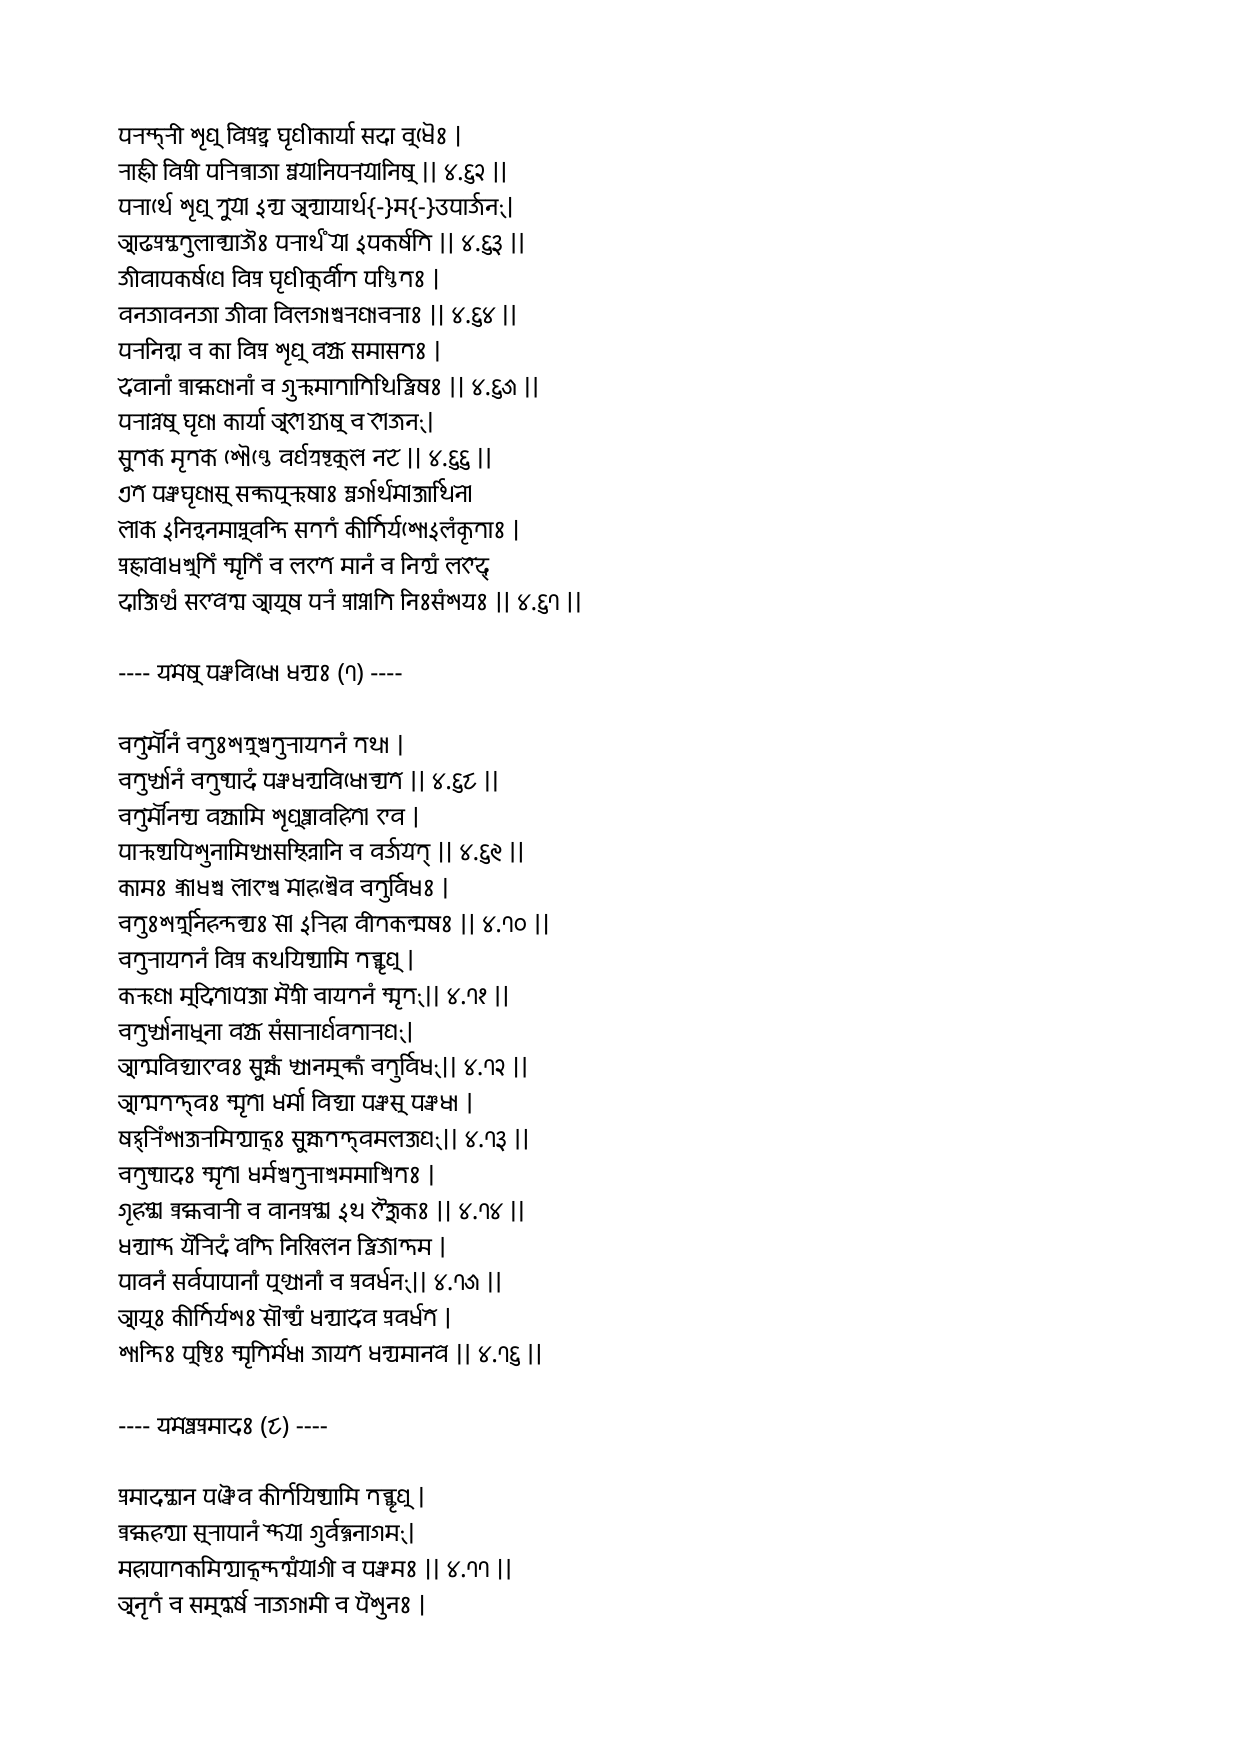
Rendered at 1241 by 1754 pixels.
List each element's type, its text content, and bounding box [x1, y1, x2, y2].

text 𑐡𑐾𑐰𑐵𑐣𑐵𑑄 𑐧𑑂𑐬𑐵𑐴𑑂𑐩𑐞𑐵𑐣𑐵𑑄 𑐔 𑐐𑐸𑐬𑐸𑐩𑐵𑐟𑐵𑐟𑐶𑐠𑐶𑐡𑑂𑐰𑐶𑐲𑑅 𑑋𑑋 𑑔.𑑖𑑕 𑑋𑑋 [118, 369, 1122, 405]
text 𑐬𑐵𑐖𑑂𑐘𑐷 𑐰𑐶𑐥𑑂𑐬𑐷 𑐥𑐬𑐶𑐰𑑂𑐬𑐵𑐖𑐵 𑐳𑑂𑐰𑐫𑑀𑐣𑐶𑐥𑐬𑐫𑑀𑐣𑐶𑐲𑐸 𑑋𑑋 𑑔.𑑖𑑒 𑑋𑑋 [118, 154, 1122, 190]
text 𑐖𑐷𑐰𑐵𑐥𑐎𑐬𑑂𑐲𑐞𑐾 𑐰𑐶𑐥𑑂𑐬 𑐑𑐺𑐞𑐷𑐎𑐸𑐬𑑂𑐰𑐷𑐟 𑐥𑐞𑑂𑐜𑐶𑐟𑑅 𑑋 [118, 261, 1122, 297]
text 𑐎𑐵𑐩𑑅 𑐎𑑂𑐬𑑀𑐢𑐱𑑂𑐔 𑐮𑑀𑐨𑐱𑑂𑐔 𑐩𑑀𑐴𑐱𑑂𑐔𑐿𑐰 𑐔𑐟𑐸𑐬𑑂𑐰𑐶𑐢𑑅 𑑋 [118, 871, 1122, 906]
text 𑐱𑐵𑐣𑑂𑐟𑐶𑑅 𑐥𑐸𑐲𑑂𑐚𑐶𑑅 𑐳𑑂𑐩𑐺𑐟𑐶𑐬𑑂𑐩𑐾𑐢𑐵 𑐖𑐵𑐫𑐟𑐾 𑐢𑐣𑑂𑐫𑐩𑐵𑐣𑐰𑐾 𑑋𑑋 𑑔.𑑗𑑖 𑑋𑑋 [118, 1336, 1122, 1372]
text 𑐀𑐣𑐺𑐟𑑄 𑐔 𑐳𑐩𑐸𑐟𑑂𑐎𑐬𑑂𑐲𑐾 𑐬𑐵𑐖𑐐𑐵𑐩𑐷 𑐔 𑐥𑐿𑐱𑐸𑐣𑑅 𑑋 [118, 1587, 1122, 1623]
text 𑐎𑐬𑐸𑐞𑐵 𑐩𑐸𑐡𑐶𑐟𑑀𑐥𑐾𑐎𑑂𑐲𑐵 𑐩𑐿𑐟𑑂𑐬𑐷 𑐔𑐵𑐫𑐟𑐣𑑄 𑐳𑑂𑐩𑐺𑐟𑑈𑑋𑑋 𑑔.𑑗𑑑 𑑋𑑋 [118, 978, 1122, 1014]
text 𑐁𑐟𑑂𑐩𑐟𑐟𑑂𑐟𑑂𑐰𑑅 𑐳𑑂𑐩𑐺𑐟𑑀 𑐢𑐬𑑂𑐩𑑀 𑐰𑐶𑐡𑑂𑐫𑐵 𑐥𑐘𑑂𑐔𑐳𑐸 𑐥𑐘𑑂𑐔𑐢𑐵 𑑋 [118, 1086, 1122, 1121]
text 𑐔𑐟𑐸𑐬𑑂𑐢𑑂𑐫𑐵𑐣𑐵𑐢𑐸𑐣𑐵 𑐰𑐎𑑂𑐲𑑂𑐫𑐾 𑐳𑑄𑐳𑐵𑐬𑐵𑐬𑑂𑐞𑐰𑐟𑐵𑐬𑐞𑑈𑑋 [118, 1014, 1122, 1050]
text 𑐔𑐟𑐸𑐬𑑂𑐢𑑂𑐫𑐵𑐣𑑄 𑐔𑐟𑐸𑐲𑑂𑐥𑐵𑐡𑑄 𑐥𑐘𑑂𑐔𑐢𑐣𑑂𑐫𑐰𑐶𑐢𑑀𑐔𑑂𑐫𑐟𑐾 𑑋𑑋 𑑔.𑑖𑑘 𑑋𑑋 [118, 763, 1122, 799]
text 𑐮𑑀𑐎𑐾 𑑇𑐣𑐶𑐣𑑂𑐡𑐣𑐩𑐵𑐥𑑂𑐣𑐸𑐰𑐣𑑂𑐟𑐶 𑐳𑐟𑐟𑑄 𑐎𑐷𑐬𑑂𑐟𑐶𑐬𑑂𑐫𑐱𑑀𑑇𑐮𑑄𑐎𑐺𑐟𑐵𑑅 𑑋 [118, 512, 1122, 548]
text 𑐔𑐟𑐸𑐬𑑂𑐩𑑁𑐣𑑄 𑐔𑐟𑐸𑑅𑐱𑐟𑑂𑐬𑐸𑐱𑑂𑐔𑐟𑐸𑐬𑐵𑐫𑐟𑐣𑑄 𑐟𑐠𑐵 𑑋 [118, 727, 1122, 763]
text 𑐁𑐟𑑂𑐩𑐰𑐶𑐡𑑂𑐫𑐵𑐨𑐰𑑅 𑐳𑐹𑐎𑑂𑐲𑑂𑐩𑑄 𑐢𑑂𑐫𑐵𑐣𑐩𑐸𑐎𑑂𑐟𑑄 𑐔𑐟𑐸𑐬𑑂𑐰𑐶𑐢𑑈𑑋𑑋 𑑔.𑑗𑑒 𑑋𑑋 [118, 1050, 1122, 1086]
text 𑐥𑐬𑐣𑐶𑐣𑑂𑐡𑐵 𑐔 𑐎𑐵 𑐰𑐶𑐥𑑂𑐬 𑐱𑐺𑐞𑐸 𑐰𑐎𑑂𑐲𑑂𑐫𑐾 𑐳𑐩𑐵𑐳𑐟𑑅 𑑋 [118, 333, 1122, 369]
text ---- 𑐫𑐩𑐾𑐲𑑂𑐰𑐥𑑂𑐬𑐩𑐵𑐡𑑅 (𑑘) ---- [118, 1408, 1122, 1444]
text 𑐢𑐣𑑂𑐫𑐵𑐳𑑂𑐟𑐾 𑐫𑐿𑐬𑐶𑐡𑑄 𑐰𑐾𑐟𑑂𑐟𑐶 𑐣𑐶𑐏𑐶𑐮𑐾𑐣 𑐡𑑂𑐰𑐶𑐖𑑀𑐟𑑂𑐟𑐩 𑑋 [118, 1229, 1122, 1265]
text 𑐲𑐚𑑂𑐟𑑂𑐬𑐶𑑄𑐱𑐵𑐎𑑂𑐲𑐬𑐩𑐶𑐟𑑂𑐫𑐵𑐴𑐸𑑅 𑐳𑐹𑐎𑑂𑐲𑑂𑐩𑐟𑐟𑑂𑐟𑑂𑐰𑐩𑐮𑐎𑑂𑐲𑐞𑑈𑑋𑑋 𑑔.𑑗𑑓 𑑋𑑋 [118, 1121, 1122, 1157]
text 𑐡𑐵𑐎𑑂𑐲𑐶𑐞𑑂𑐫𑑄 𑐳𑐨𑐰𑐾𑐟𑑂𑐳 𑐁𑐫𑐸𑐲 𑐥𑐬𑑄 𑐥𑑂𑐬𑐵𑐥𑑂𑐣𑑀𑐟𑐶 𑐣𑐶𑑅𑐳𑑄𑐱𑐫𑑅 𑑋𑑋 𑑔.𑑖𑑗 𑑋𑑋 [118, 584, 1122, 620]
text 𑐥𑑂𑐬𑐖𑑂𑐘𑐵𑐧𑑀𑐢𑐱𑑂𑐬𑐸𑐟𑐶𑑄 𑐳𑑂𑐩𑐺𑐟𑐶𑑄 𑐔 𑐮𑐨𑐟𑐾 𑐩𑐵𑐣𑑄 𑐔 𑐣𑐶𑐟𑑂𑐫𑑄 𑐮𑐨𑐾𑐡𑑂 [118, 548, 1122, 584]
text 𑐁𑐝𑐥𑑂𑐬𑐳𑑂𑐠𑐟𑐸𑐮𑐵𑐰𑑂𑐫𑐵𑐖𑐿𑑅 𑐥𑐬𑐵𑐬𑑂𑐠𑑄 𑐫𑑀 𑑇𑐥𑐎𑐬𑑂𑐲𑐟𑐶 𑑋𑑋 𑑔.𑑖𑑓 𑑋𑑋 [118, 226, 1122, 261]
text 𑐥𑐬𑐳𑑂𑐟𑑂𑐬𑐷 𑐱𑐺𑐞𑐸 𑐰𑐶𑐥𑑂𑐬𑐾𑐣𑑂𑐡𑑂𑐬 𑐑𑐺𑐞𑐷𑐎𑐵𑐬𑑂𑐫𑐵 𑐳𑐡𑐵 𑐧𑐸𑐢𑐿𑑅 𑑋 [118, 118, 1122, 154]
text ---- 𑐫𑐩𑐾𑐲𑐸 𑐥𑐘𑑂𑐔𑐰𑐶𑐢𑑀 𑐢𑐣𑑂𑐫𑑅 (𑑗) ---- [118, 656, 1122, 691]
text 𑐧𑑂𑐬𑐴𑑂𑐩𑐴𑐟𑑂𑐫𑐵 𑐳𑐸𑐬𑐵𑐥𑐵𑐣𑑄 𑐳𑑂𑐟𑐾𑐫𑑀 𑐐𑐸𑐬𑑂𑐰𑐒𑑂𑐐𑐣𑐵𑐐𑐩𑑈𑑋 [118, 1516, 1122, 1551]
text 𑐥𑐬𑐵𑐣𑑂𑐣𑐾𑐲𑐸 𑐑𑐺𑐞𑐵 𑐎𑐵𑐬𑑂𑐫𑐵 𑐀𑐨𑑀𑐖𑑂𑐫𑐾𑐲𑐸 𑐔 𑐨𑑀𑐖𑐣𑑈𑑋 [118, 405, 1122, 441]
text 𑐔𑐟𑐸𑐬𑑂𑐩𑑁𑐣𑐳𑑂𑐫 𑐰𑐎𑑂𑐲𑑂𑐫𑐵𑐩𑐶 𑐱𑐺𑐞𑐸𑐲𑑂𑐰𑐵𑐰𑐴𑐶𑐟𑑀 𑐨𑐰 𑑋 [118, 799, 1122, 835]
text 𑐁𑐫𑐸𑑅 𑐎𑐷𑐬𑑂𑐟𑐶𑐬𑑂𑐫𑐱𑑅 𑐳𑑁𑐏𑑂𑐫𑑄 𑐢𑐣𑑂𑐫𑐵𑐡𑐾𑐰 𑐥𑑂𑐬𑐰𑐬𑑂𑐢𑐟𑐾 𑑋 [118, 1301, 1122, 1336]
text 𑐩𑐴𑐵𑐥𑐵𑐟𑐎𑐩𑐶𑐟𑑂𑐫𑐵𑐴𑐸𑐳𑑂𑐟𑐟𑑂𑐳𑑄𑐫𑑀𑐐𑐷 𑐔 𑐥𑐘𑑂𑐔𑐩𑑅 𑑋𑑋 𑑔.𑑗𑑗 𑑋𑑋 [118, 1551, 1122, 1587]
text 𑐥𑐵𑐰𑐣𑑄 𑐳𑐬𑑂𑐰𑐥𑐵𑐥𑐵𑐣𑐵𑑄 𑐥𑐸𑐞𑑂𑐫𑐵𑐣𑐵𑑄 𑐔 𑐥𑑂𑐬𑐰𑐬𑑂𑐢𑐣𑑈𑑋𑑋 𑑔.𑑗𑑕 𑑋𑑋 [118, 1265, 1122, 1301]
text 𑐊𑐟𑐾 𑐥𑐘𑑂𑐔𑐑𑐺𑐞𑐵𑐳𑐸 𑐳𑐎𑑂𑐟𑐥𑐸𑐬𑐸𑐲𑐵𑑅 𑐳𑑂𑐰𑐬𑑂𑐐𑐵𑐬𑑂𑐠𑐩𑑀𑐎𑑂𑐲𑐵𑐬𑑂𑐠𑐶𑐣𑑀 [118, 476, 1122, 512]
text 𑐳𑐹𑐟𑐎𑐾 𑐩𑐺𑐟𑐎𑐾 𑐱𑑁𑐞𑑂𑐜𑐾 𑐰𑐬𑑂𑐞𑐨𑑂𑐬𑐲𑑂𑐚𑐎𑐸𑐮𑐾 𑐣𑐚𑐾 𑑋𑑋 𑑔.𑑖𑑖 𑑋𑑋 [118, 441, 1122, 476]
text 𑐰𑐣𑐖𑐵𑐰𑐣𑐖𑐵 𑐖𑐷𑐰𑐵 𑐰𑐶𑐮𑐐𑐵𑐱𑑂𑐔𑐬𑐞𑐵𑐔𑐬𑐵𑑅 𑑋𑑋 𑑔.𑑖𑑔 𑑋𑑋 [118, 297, 1122, 333]
text 𑐥𑐬𑐵𑐬𑑂𑐠𑐾 𑐱𑐺𑐞𑐸 𑐨𑐹𑐫𑑀 𑑇𑐣𑑂𑐫 𑐀𑐣𑑂𑐫𑐵𑐫𑐵𑐬𑑂𑐠{-}𑐩{-}𑐄𑐥𑐵𑐬𑑂𑐖𑐣𑑈𑑋 [118, 190, 1122, 226]
text 𑐐𑐺𑐴𑐳𑑂𑐠𑑀 𑐧𑑂𑐬𑐴𑑂𑐩𑐔𑐵𑐬𑐷 𑐔 𑐰𑐵𑐣𑐥𑑂𑐬𑐳𑑂𑐠𑑀 𑑇𑐠 𑐨𑐿𑐎𑑂𑐲𑐸𑐎𑑅 𑑋𑑋 𑑔.𑑗𑑔 𑑋𑑋 [118, 1193, 1122, 1229]
text 𑐥𑑂𑐬𑐩𑐵𑐡𑐳𑑂𑐠𑐵𑐣 𑐥𑐘𑑂𑐔𑐿𑐰 𑐎𑐷𑐬𑑂𑐟𑐫𑐶𑐲𑑂𑐫𑐵𑐩𑐶 𑐟𑐔𑑂𑐕𑐺𑐞𑐸 𑑋 [118, 1480, 1122, 1516]
text 𑐔𑐟𑐸𑐬𑐵𑐫𑐟𑐣𑑄 𑐰𑐶𑐥𑑂𑐬 𑐎𑐠𑐫𑐶𑐲𑑂𑐫𑐵𑐩𑐶 𑐟𑐔𑑂𑐕𑐺𑐞𑐸 𑑋 [118, 942, 1122, 978]
text 𑐥𑐵𑐬𑐸𑐲𑑂𑐫𑐥𑐶𑐱𑐸𑐣𑐵𑐩𑐶𑐠𑑂𑐫𑐵𑐳𑐩𑑂𑐨𑐶𑐣𑑂𑐣𑐵𑐣𑐶 𑐔 𑐰𑐬𑑂𑐖𑐫𑐾𑐟𑑂 𑑋𑑋 𑑔.𑑖𑑙 𑑋𑑋 [118, 835, 1122, 871]
text 𑐔𑐟𑐸𑐲𑑂𑐥𑐵𑐡𑑅 𑐳𑑂𑐩𑐺𑐟𑑀 𑐢𑐬𑑂𑐩𑐱𑑂𑐔𑐟𑐸𑐬𑐵𑐱𑑂𑐬𑐩𑐩𑐵𑐱𑑂𑐬𑐶𑐟𑑅 𑑋 [118, 1157, 1122, 1193]
text 𑐔𑐟𑐸𑑅𑐱𑐟𑑂𑐬𑐸𑐬𑑂𑐣𑐶𑐴𑐣𑑂𑐟𑐰𑑂𑐫𑑅 𑐳𑑀 𑑇𑐬𑐶𑐴𑐵 𑐰𑐷𑐟𑐎𑐮𑑂𑐩𑐲𑑅 𑑋𑑋 𑑔.𑑗𑑐 𑑋𑑋 [118, 906, 1122, 942]
